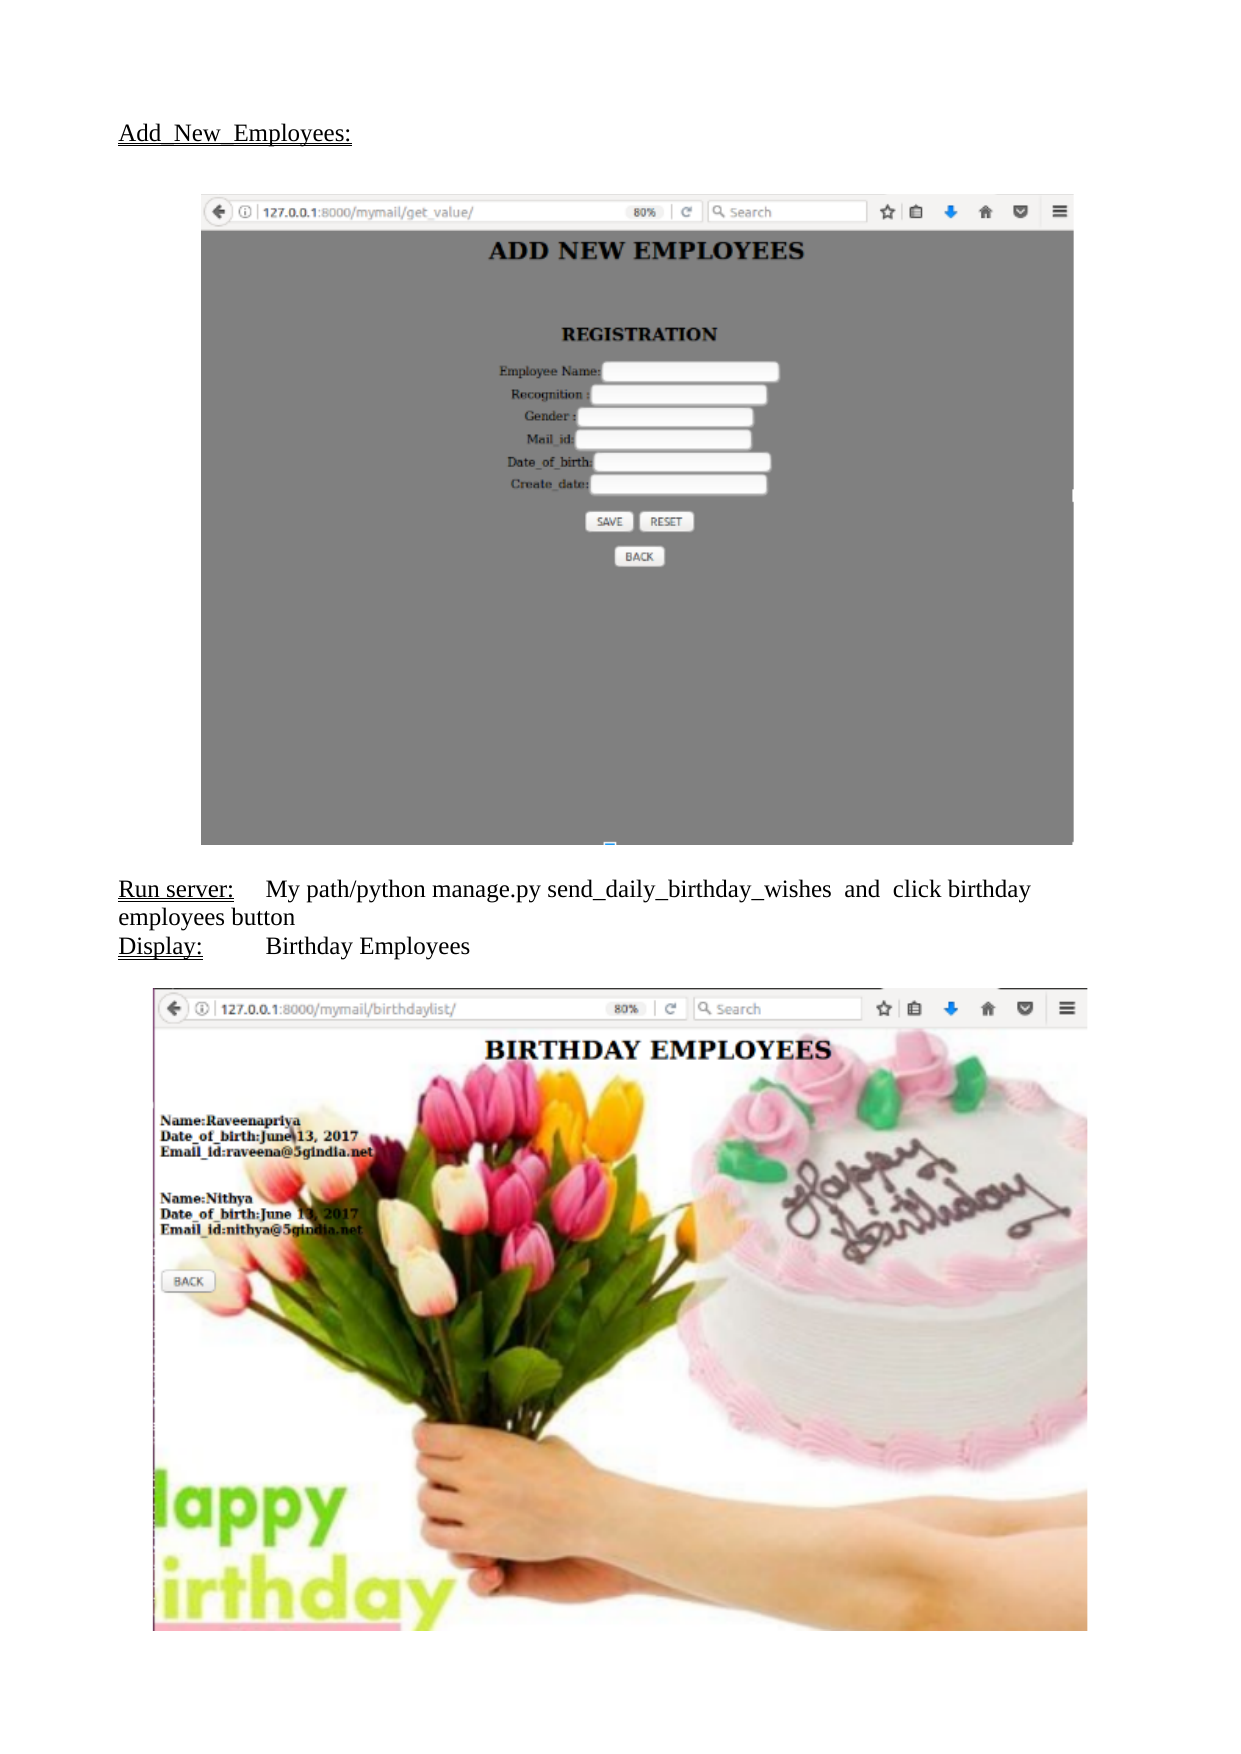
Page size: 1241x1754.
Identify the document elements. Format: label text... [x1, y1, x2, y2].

picture [152, 988, 1088, 1631]
text Run server: My path/python manage.py send_daily_birthday_wishes and click birthday employees button [118, 874, 1122, 931]
picture [201, 194, 1074, 845]
text Add_New_Employees: [118, 118, 1122, 147]
text Display: Birthday Employees [118, 931, 1122, 960]
